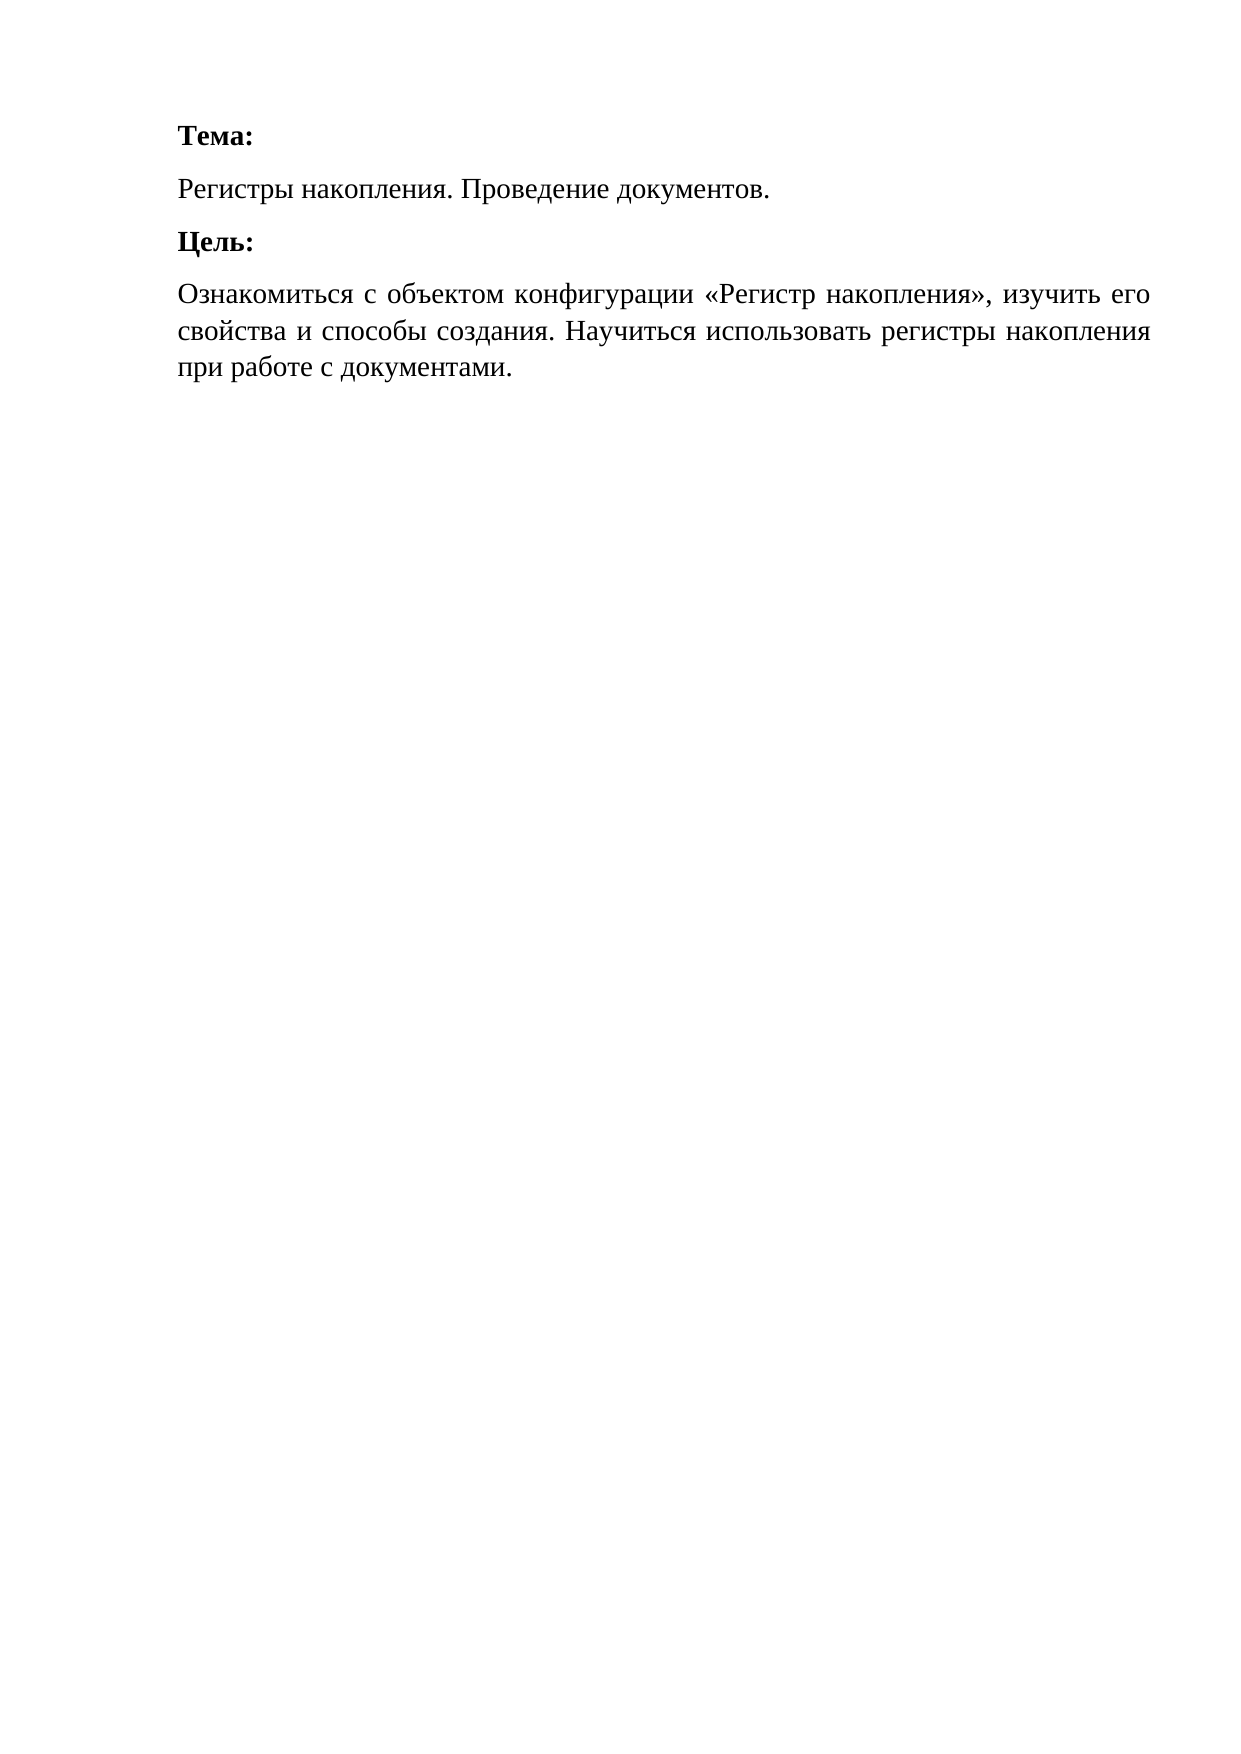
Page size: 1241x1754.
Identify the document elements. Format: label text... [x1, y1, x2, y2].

text Регистры накопления. Проведение документов. [177, 171, 1152, 204]
text Цель: [177, 224, 1152, 257]
text Ознакомиться с объектом конфигурации «Регистр накопления», изучить его свойства и способы создания. Научиться использовать регистры накопления при работе с документами. [177, 277, 1152, 382]
text Тема: [177, 118, 1152, 152]
